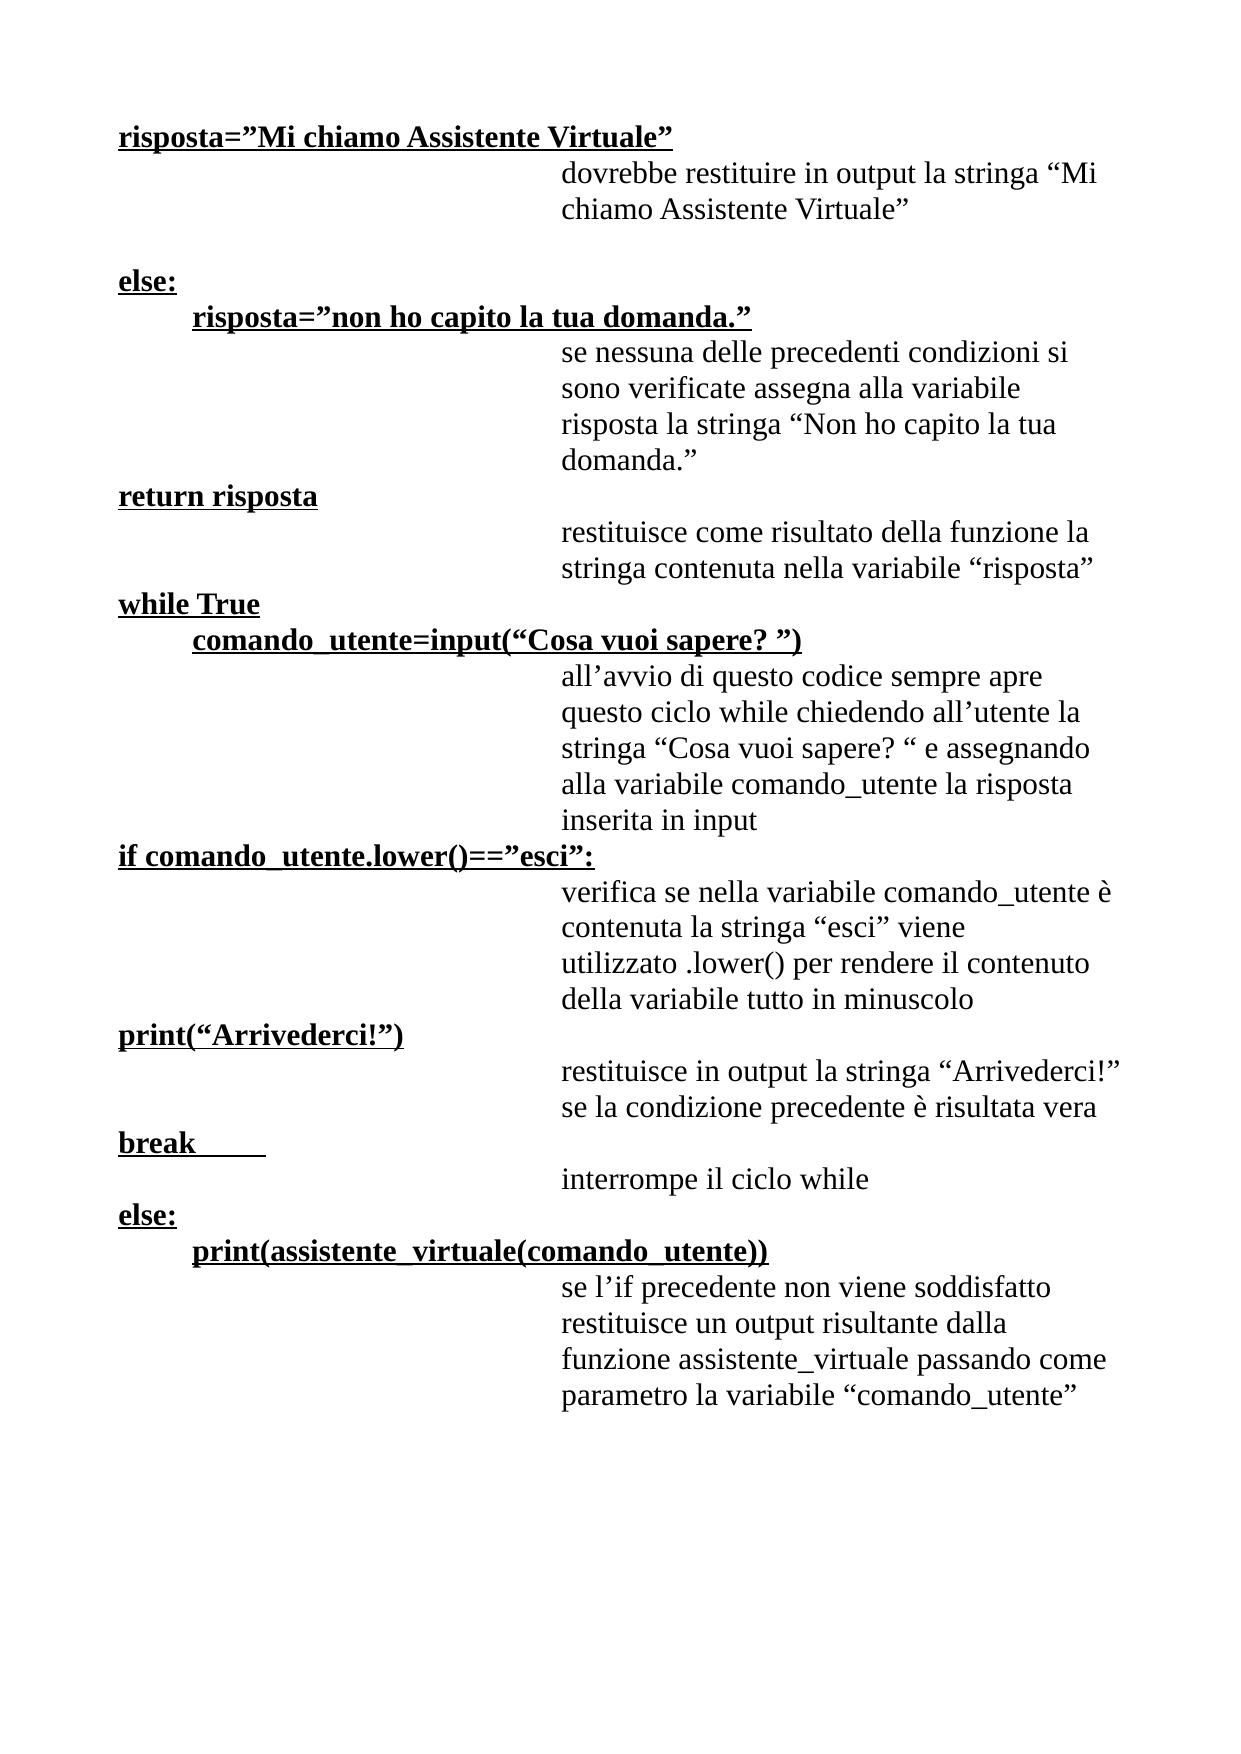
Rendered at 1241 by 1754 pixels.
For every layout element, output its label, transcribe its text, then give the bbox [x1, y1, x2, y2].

text else: [118, 1196, 1122, 1232]
text else: [118, 262, 1122, 298]
text dovrebbe restituire in output la stringa “Mi chiamo Assistente Virtuale” [118, 154, 1122, 226]
text se l’if precedente non viene soddisfatto restituisce un output risultante dalla funzione assistente_virtuale passando come parametro la variabile “comando_utente” [118, 1268, 1122, 1412]
text restituisce in output la stringa “Arrivederci!” se la condizione precedente è risultata vera [118, 1052, 1122, 1124]
text return risposta [118, 477, 1122, 513]
text all’avvio di questo codice sempre apre questo ciclo while chiedendo all’utente la stringa “Cosa vuoi sapere? “ e assegnando alla variabile comando_utente la risposta inserita in input [118, 657, 1122, 837]
text while True [118, 585, 1122, 621]
text print(“Arrivederci!”) [118, 1017, 1122, 1052]
text print(assistente_virtuale(comando_utente)) [118, 1232, 1122, 1268]
text risposta=”non ho capito la tua domanda.” [118, 298, 1122, 334]
text comando_utente=input(“Cosa vuoi sapere? ”) [118, 621, 1122, 657]
text if comando_utente.lower()==”esci”: [118, 837, 1122, 873]
text interrompe il ciclo while [118, 1160, 1122, 1196]
text se nessuna delle precedenti condizioni si sono verificate assegna alla variabile risposta la stringa “Non ho capito la tua domanda.” [118, 334, 1122, 477]
text restituisce come risultato della funzione la stringa contenuta nella variabile “risposta” [118, 513, 1122, 585]
text risposta=”Mi chiamo Assistente Virtuale” [118, 118, 1122, 154]
text break [118, 1124, 1122, 1160]
text verifica se nella variabile comando_utente è contenuta la stringa “esci” viene utilizzato .lower() per rendere il contenuto della variabile tutto in minuscolo [118, 873, 1122, 1017]
